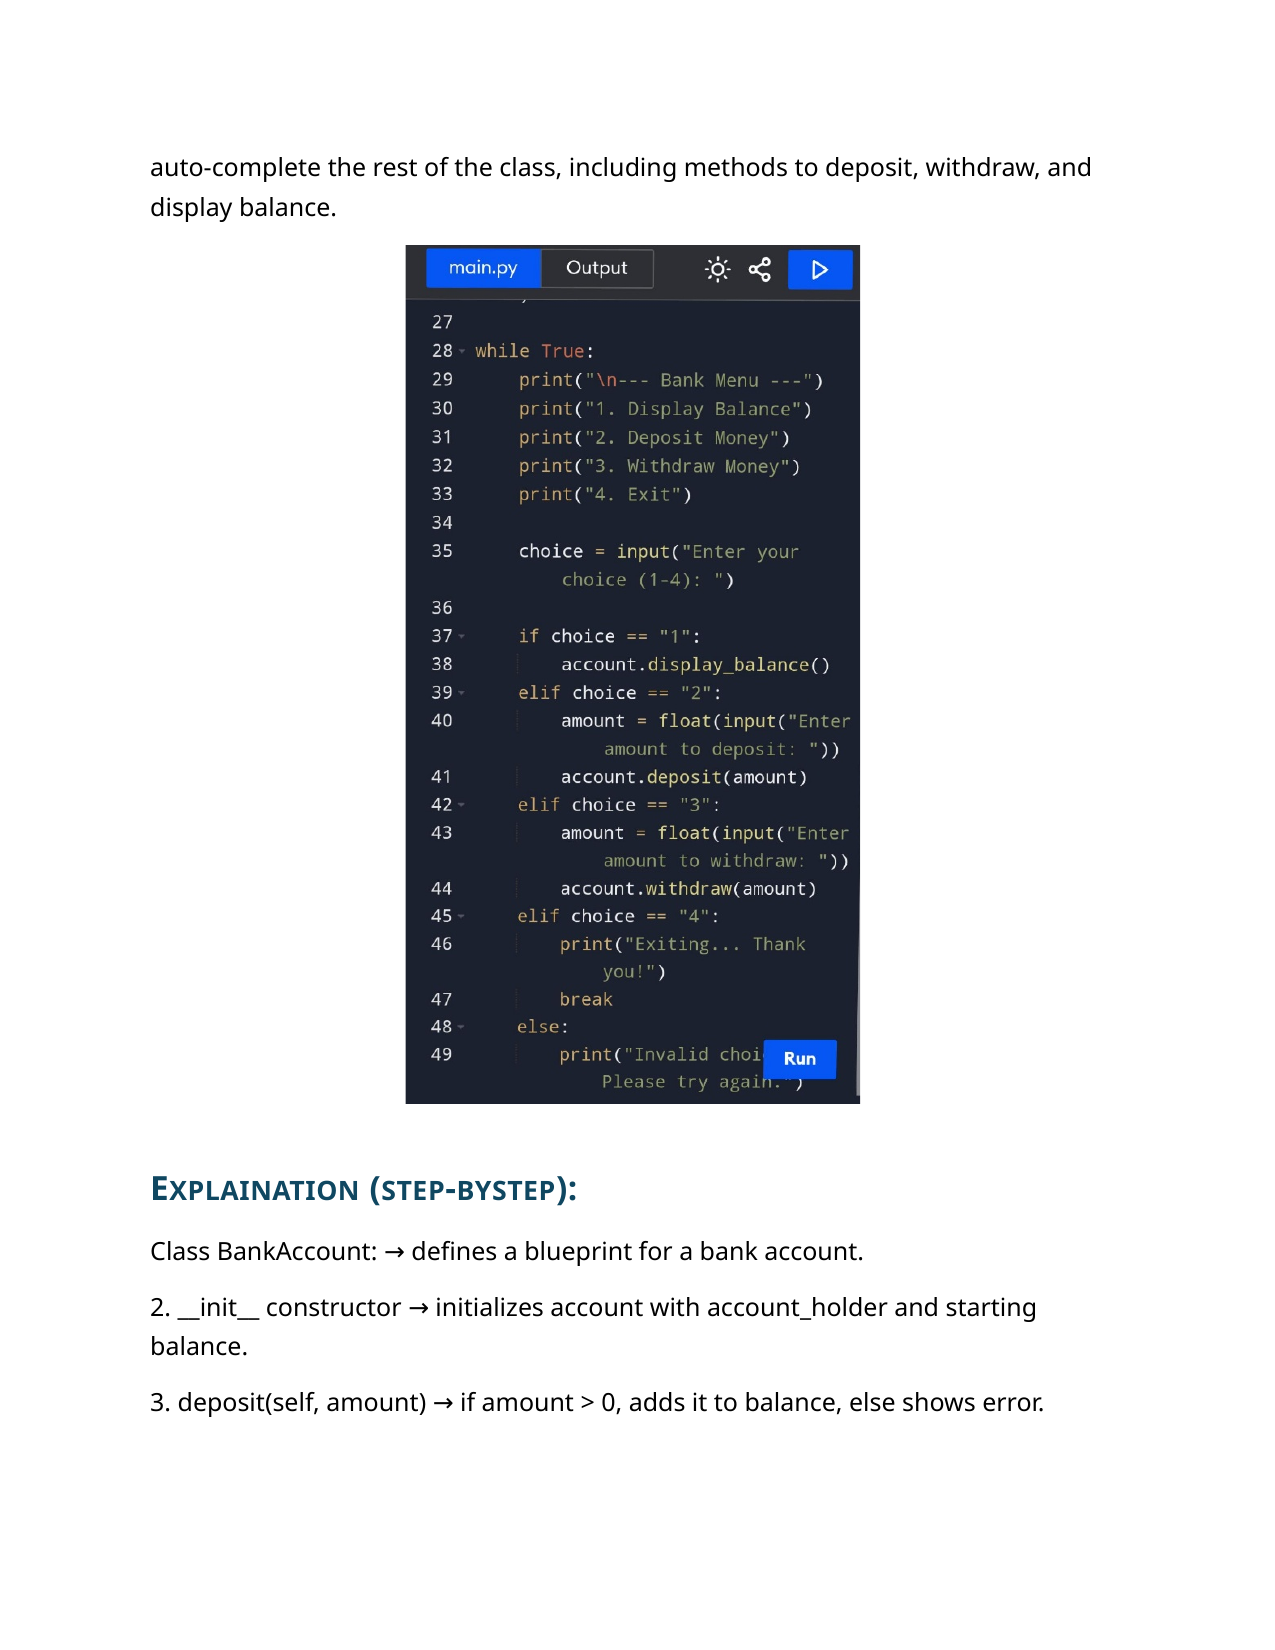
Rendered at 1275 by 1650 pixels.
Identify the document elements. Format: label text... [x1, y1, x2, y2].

text auto-complete the rest of the class, including methods to deposit, withdraw, and display balance. [150, 150, 1125, 223]
text 2. __init__ constructor → initializes account with account_holder and starting balance. [150, 1289, 1125, 1363]
text 3. deposit(self, amount) → if amount > 0, adds it to balance, else shows error. [150, 1384, 1125, 1418]
text Explaination (step-bystep): [150, 1165, 1125, 1210]
text Class BankAccount: → defines a blueprint for a bank account. [150, 1234, 1125, 1268]
